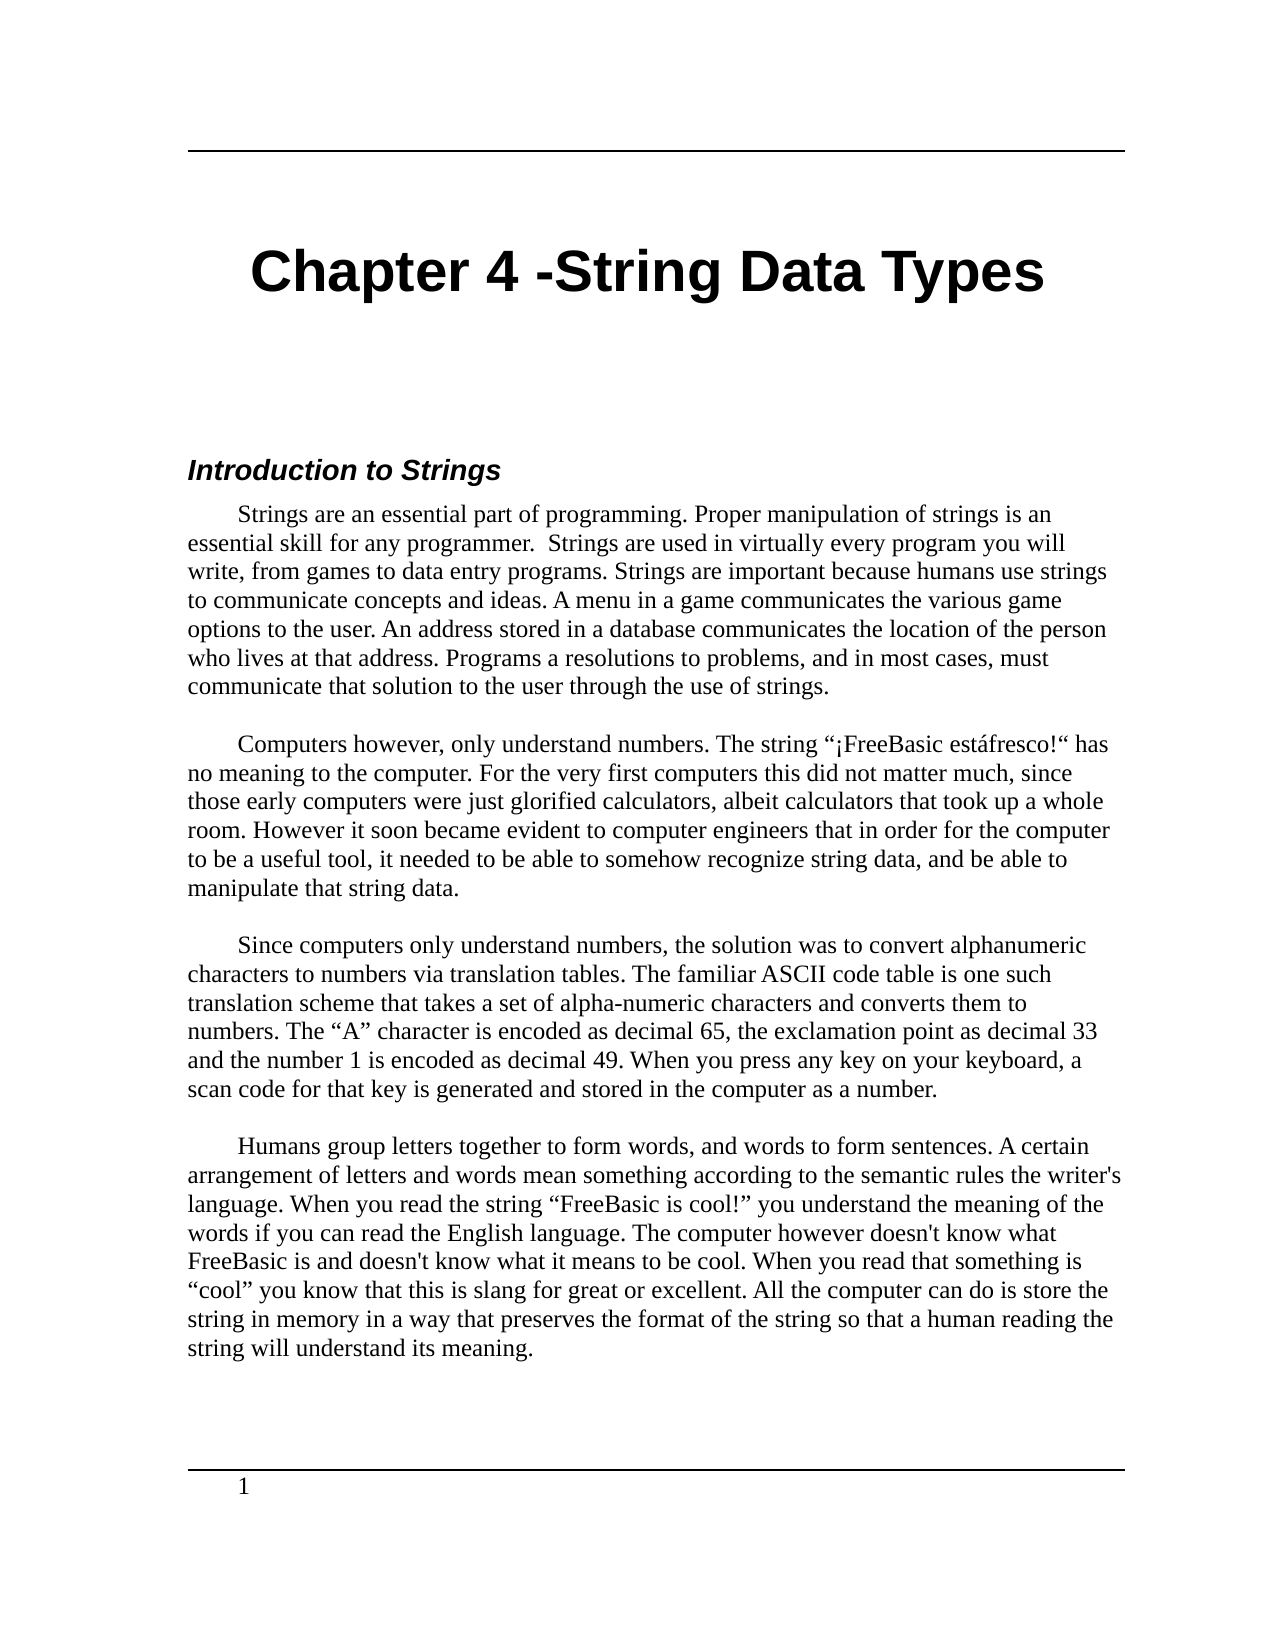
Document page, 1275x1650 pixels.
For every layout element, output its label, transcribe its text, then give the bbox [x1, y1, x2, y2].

subtitle Introduction to Strings [187, 453, 1125, 486]
subtitle Chapter 4 -String Data Types [187, 237, 1125, 304]
text Humans group letters together to form words, and words to form sentences. A certain arrangement of letters and words mean something according to the semantic rules the writer's language. When you read the string “FreeBasic is cool!” you understand the meaning of the words if you can read the English language. The computer however doesn't know what FreeBasic is and doesn't know what it means to be cool. When you read that something is “cool” you know that this is slang for great or excellent. All the computer can do is store the string in memory in a way that preserves the format of the string so that a human reading the string will understand its meaning. [187, 1131, 1125, 1361]
text Computers however, only understand numbers. The string “¡FreeBasic estáfresco!“ has no meaning to the computer. For the very first computers this did not matter much, since those early computers were just glorified calculators, albeit calculators that took up a whole room. However it soon became evident to computer engineers that in order for the computer to be a useful tool, it needed to be able to somehow recognize string data, and be able to manipulate that string data. [187, 729, 1125, 901]
text Strings are an essential part of programming. Proper manipulation of strings is an essential skill for any programmer. Strings are used in virtually every program you will write, from games to data entry programs. Strings are important because humans use strings to communicate concepts and ideas. A menu in a game communicates the various game options to the user. An address stored in a database communicates the location of the person who lives at that address. Programs a resolutions to problems, and in most cases, must communicate that solution to the user through the use of strings. [187, 499, 1125, 700]
text Since computers only understand numbers, the solution was to convert alphanumeric characters to numbers via translation tables. The familiar ASCII code table is one such translation scheme that takes a set of alpha-numeric characters and converts them to numbers. The “A” character is encoded as decimal 65, the exclamation point as decimal 33 and the number 1 is encoded as decimal 49. When you press any key on your keyboard, a scan code for that key is generated and stored in the computer as a number. [187, 930, 1125, 1103]
